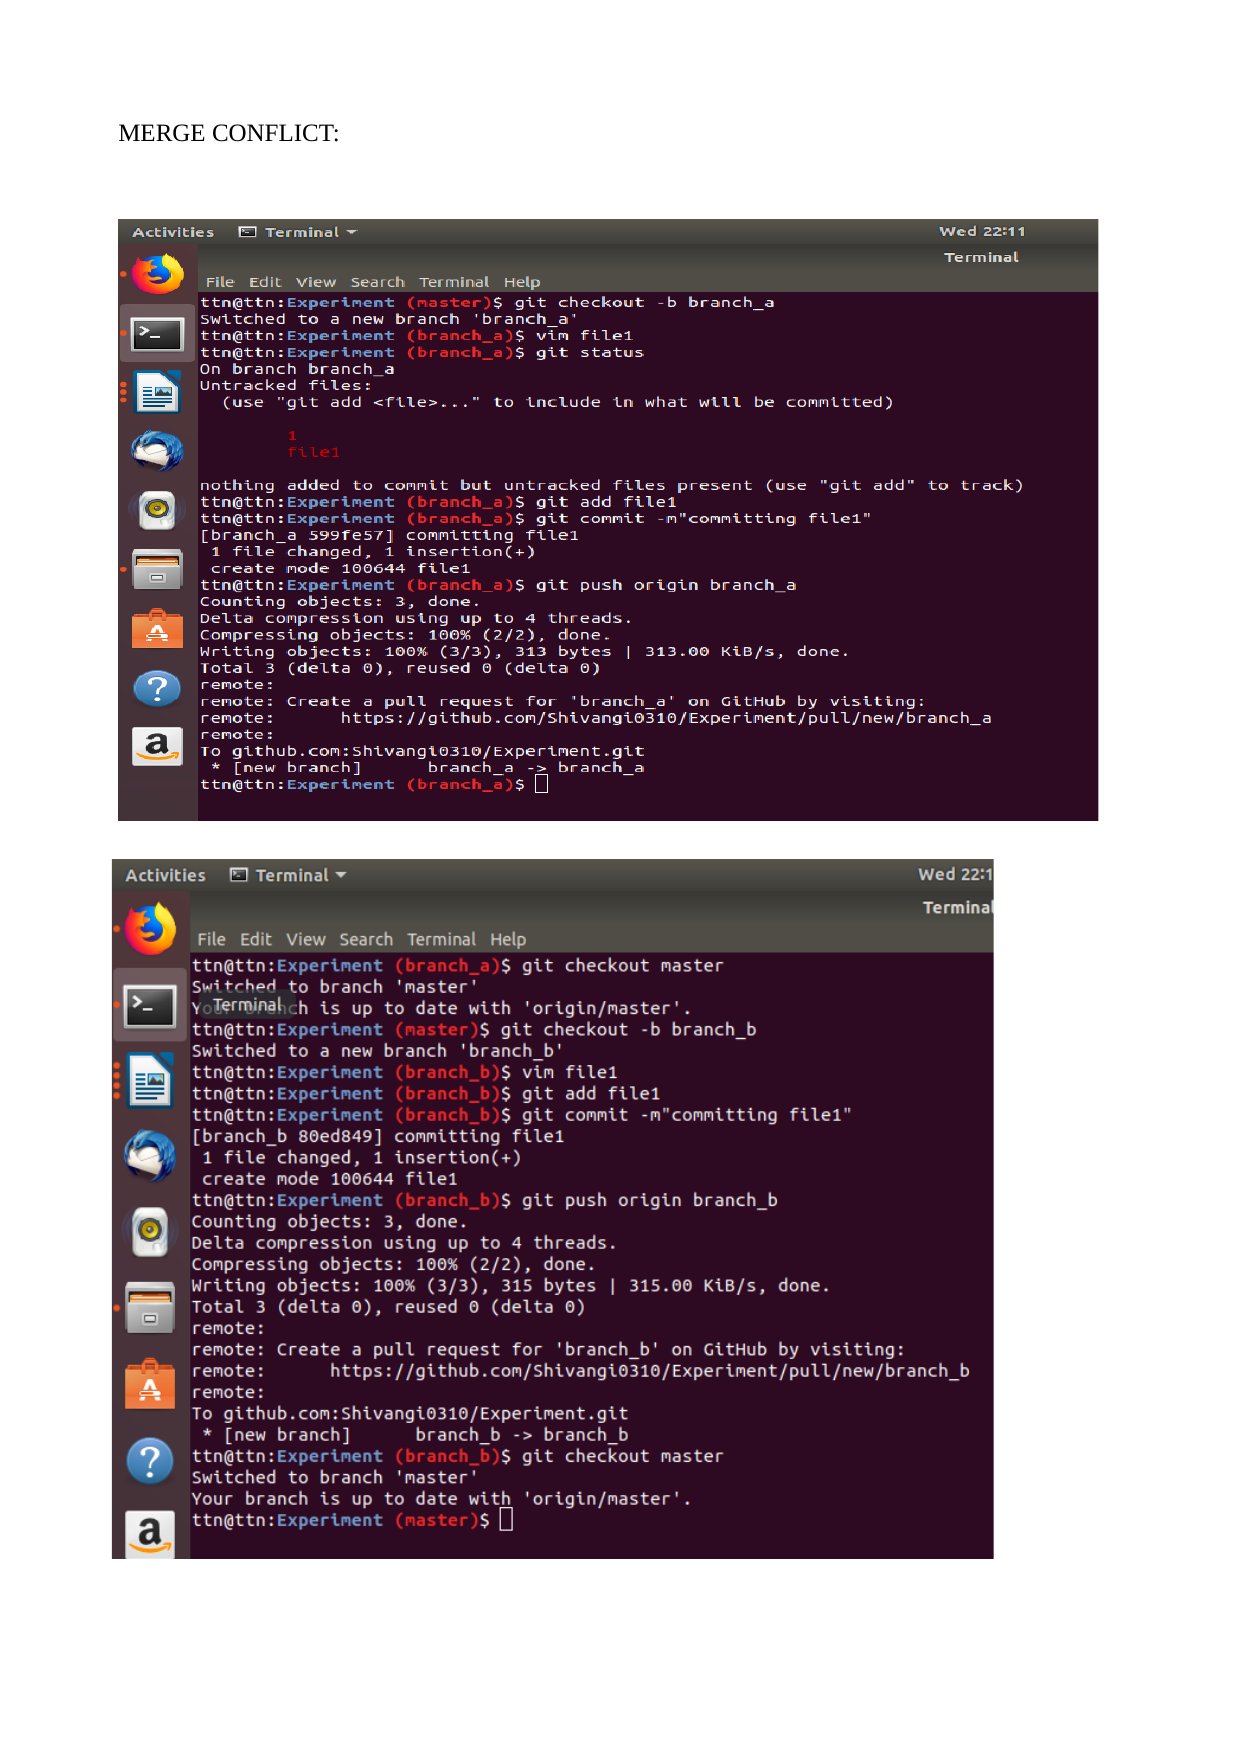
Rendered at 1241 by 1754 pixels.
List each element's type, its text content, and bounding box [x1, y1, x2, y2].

text MERGE CONFLICT: [118, 118, 1122, 147]
